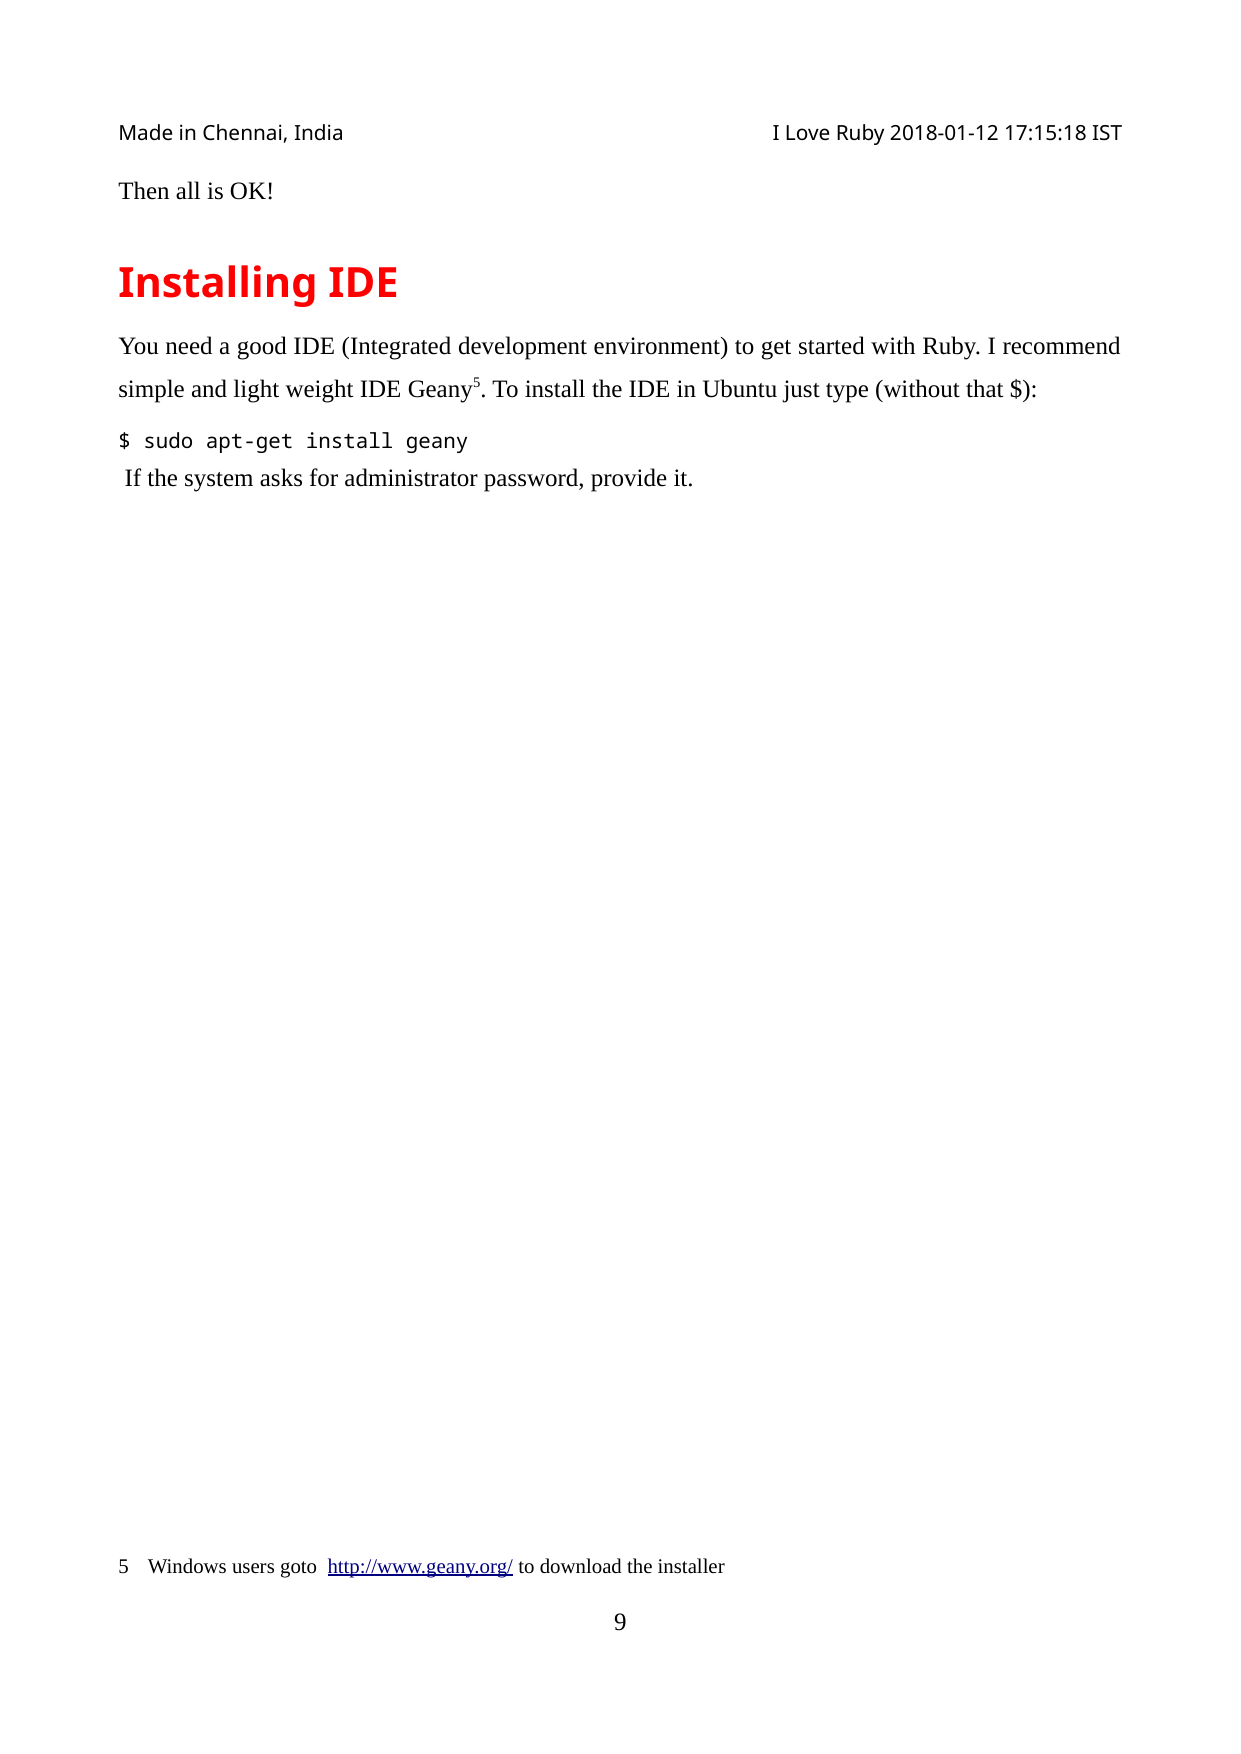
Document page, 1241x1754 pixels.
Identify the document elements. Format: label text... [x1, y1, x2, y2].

text Windows users goto http://www.geany.org/ to download the installer [118, 1553, 1122, 1578]
text You need a good IDE (Integrated development environment) to get started with Ruby. I recommend simple and light weight IDE Geany. To install the IDE in Ubuntu just type (without that $): [118, 331, 1122, 403]
text Then all is OK! [118, 176, 1122, 205]
text If the system asks for administrator password, provide it. [118, 463, 1122, 492]
text $ sudo apt-get install geany [118, 426, 1122, 455]
subtitle Installing IDE [118, 253, 1122, 310]
